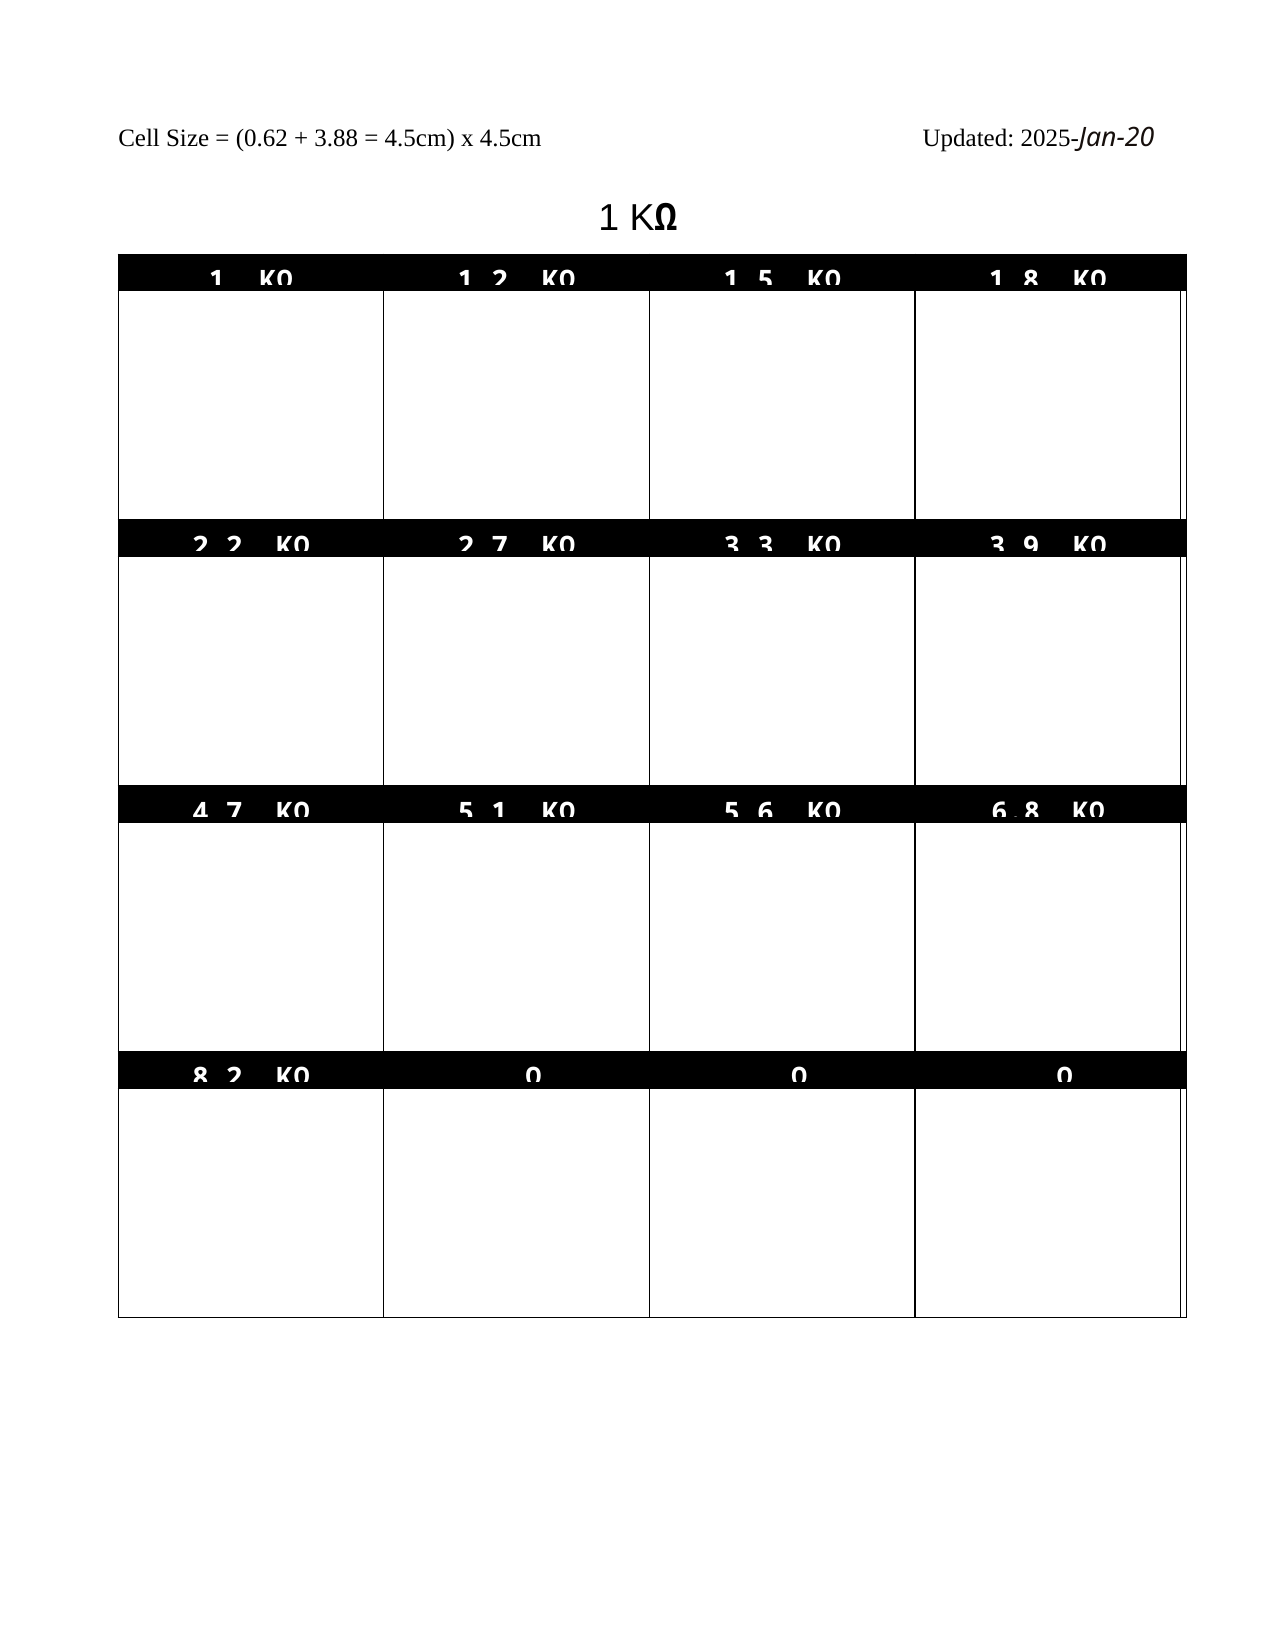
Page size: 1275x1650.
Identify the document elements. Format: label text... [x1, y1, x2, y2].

table_cell 6.8 KΩ [916, 786, 1180, 822]
table_cell [1181, 1052, 1186, 1088]
table_cell 2.7 KΩ [384, 520, 649, 556]
table_cell [1181, 786, 1186, 822]
table_cell Ω [650, 1052, 914, 1088]
table_cell 4.7 KΩ [119, 786, 383, 822]
table_cell [1181, 1089, 1186, 1317]
table_cell [916, 291, 1180, 519]
table_cell [1181, 291, 1186, 519]
table_cell [1181, 520, 1186, 556]
table_cell [1181, 823, 1186, 1051]
table_cell [916, 823, 1180, 1051]
table_header 1.2 KΩ [384, 255, 649, 290]
table_cell 3.9 KΩ [916, 520, 1180, 556]
table_cell 3.3 KΩ [650, 520, 914, 556]
table_cell [384, 1089, 649, 1317]
table_cell [1181, 557, 1186, 785]
table_cell 2.2 KΩ [119, 520, 383, 556]
table_cell Ω [916, 1052, 1180, 1088]
table_cell [119, 823, 383, 1051]
table_header 1.5 KΩ [650, 255, 914, 290]
table_cell [650, 1089, 914, 1317]
subtitle 1 KΩ [118, 190, 1157, 241]
table_cell 8.2 KΩ [119, 1052, 383, 1088]
table_cell 5.1 KΩ [384, 786, 649, 822]
table_header [1181, 255, 1186, 290]
table_cell [384, 823, 649, 1051]
table_cell [650, 557, 914, 785]
table_cell [119, 1089, 383, 1317]
table_cell [384, 557, 649, 785]
table_header 1.8 KΩ [916, 255, 1180, 290]
table_cell Ω [384, 1052, 649, 1088]
table_header 1 KΩ [119, 255, 383, 290]
table_cell [916, 557, 1180, 785]
table_cell [916, 1089, 1180, 1317]
table_cell 5.6 KΩ [650, 786, 914, 822]
table_cell [384, 291, 649, 519]
table_cell [119, 291, 383, 519]
table_cell [650, 291, 914, 519]
table_cell [119, 557, 383, 785]
table_cell [650, 823, 914, 1051]
